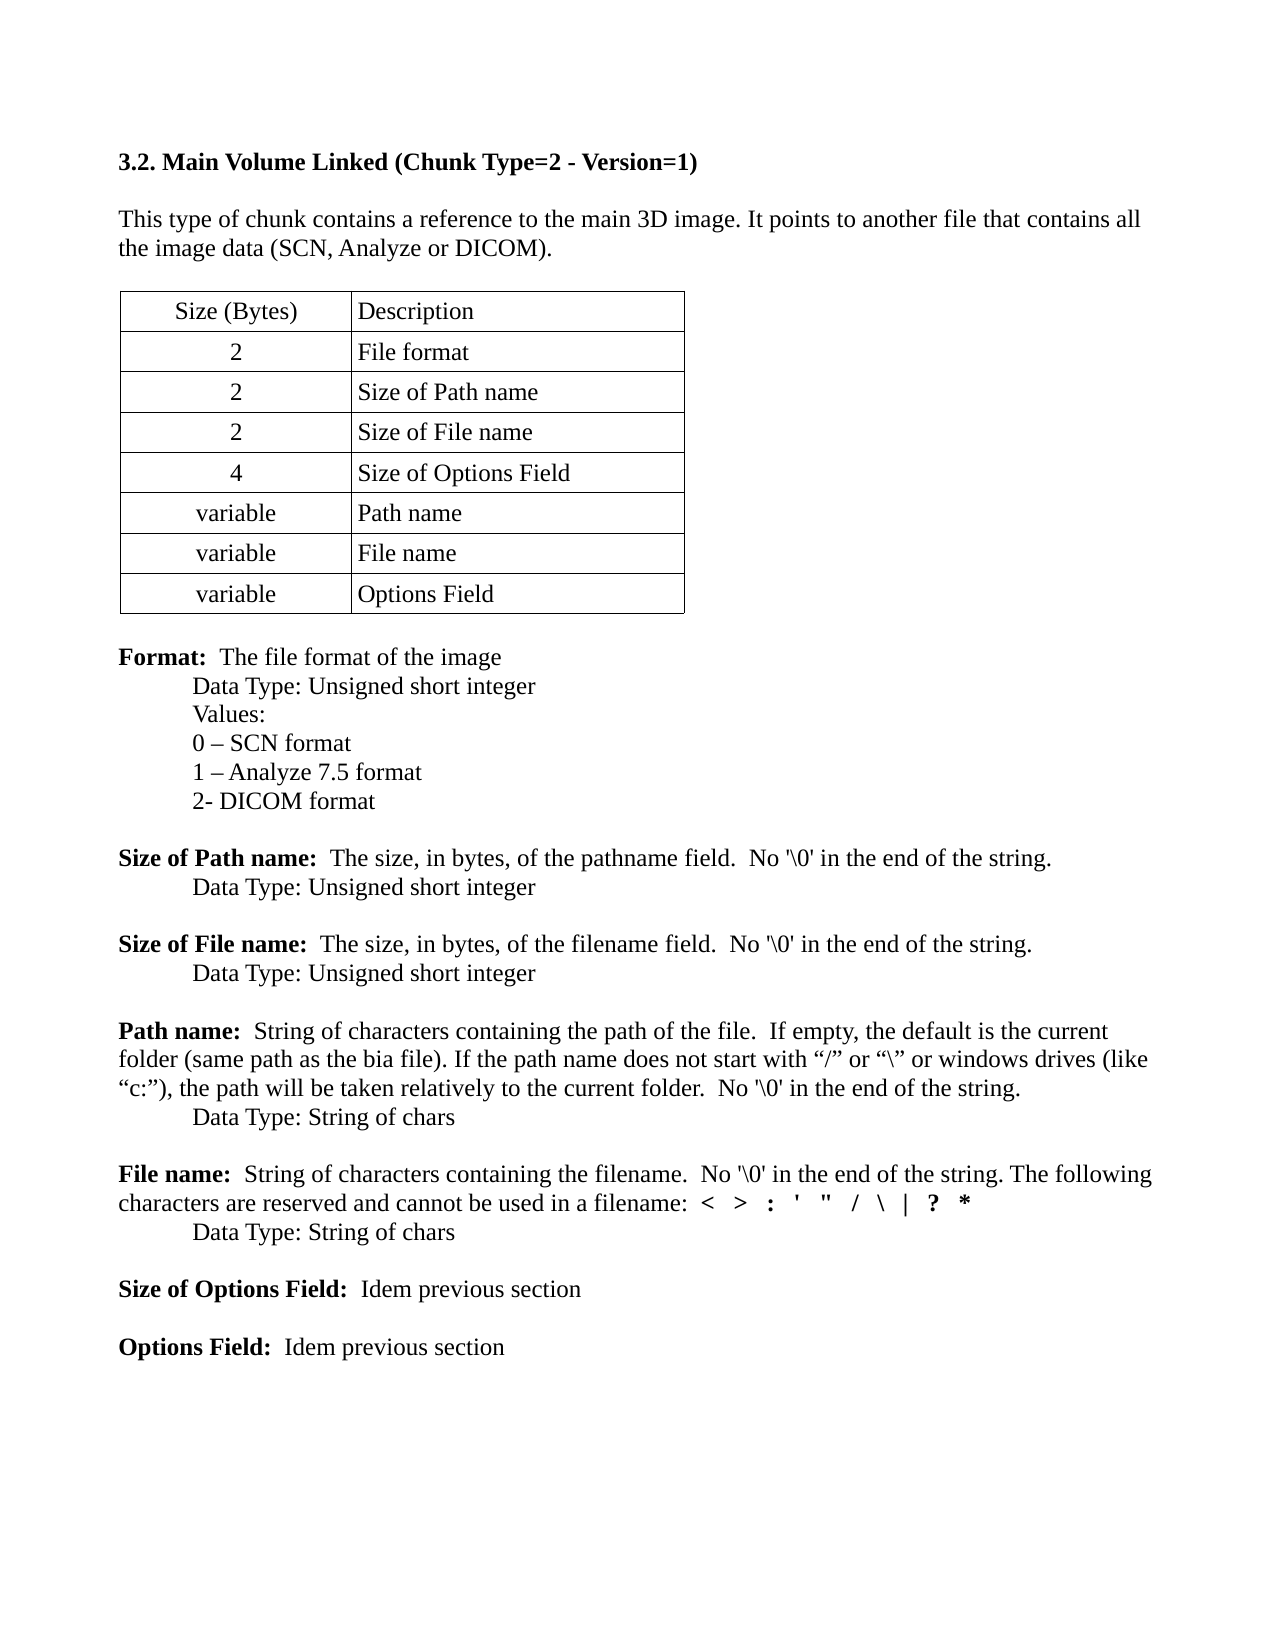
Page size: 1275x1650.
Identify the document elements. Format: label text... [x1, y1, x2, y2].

text 2- DICOM format [118, 786, 1157, 843]
table_cell variable [121, 534, 351, 573]
table_cell 2 [121, 332, 351, 371]
text Values: [118, 699, 1157, 728]
table_cell File format [352, 332, 684, 371]
table_cell Size of Options Field [352, 453, 684, 492]
table_cell 4 [121, 453, 351, 492]
text 3.2. Main Volume Linked (Chunk Type=2 - Version=1) [118, 147, 1157, 176]
text This type of chunk contains a reference to the main 3D image. It points to another file that contains all the image data (SCN, Analyze or DICOM). [118, 204, 1157, 262]
text 0 – SCN format [118, 728, 1157, 757]
text Size of File name: The size, in bytes, of the filename field. No '\0' in the end of the string. [118, 929, 1157, 958]
table_cell 2 [121, 372, 351, 412]
table_header Size (Bytes) [121, 292, 351, 331]
text Format: The file format of the image [118, 642, 1157, 671]
text 1 – Analyze 7.5 format [118, 757, 1157, 786]
text Data Type: String of chars [118, 1102, 1157, 1131]
table_cell 2 [121, 413, 351, 452]
table_cell variable [121, 574, 351, 613]
text Data Type: Unsigned short integer [118, 872, 1157, 901]
table_header Description [352, 292, 684, 331]
table_cell Options Field [352, 574, 684, 613]
text Path name: String of characters containing the path of the file. If empty, the default is the current folder (same path as the bia file). If the path name does not start with “/” or “\” or windows drives (like “c:”), the path will be taken relatively to the current folder. No '\0' in the end of the string. [118, 1016, 1157, 1102]
text Size of Options Field: Idem previous section [118, 1274, 1157, 1303]
table_cell variable [121, 493, 351, 532]
table_cell Path name [352, 493, 684, 532]
text Size of Path name: The size, in bytes, of the pathname field. No '\0' in the end of the string. [118, 843, 1157, 872]
table_cell Size of File name [352, 413, 684, 452]
table_cell File name [352, 534, 684, 573]
table_cell Size of Path name [352, 372, 684, 412]
text Data Type: Unsigned short integer [118, 671, 1157, 699]
text File name: String of characters containing the filename. No '\0' in the end of the string. The following characters are reserved and cannot be used in a filename: < > : ' " / \ | ? * [118, 1159, 1157, 1217]
text Data Type: String of chars [118, 1217, 1157, 1246]
text Options Field: Idem previous section [118, 1332, 1157, 1361]
text Data Type: Unsigned short integer [118, 958, 1157, 987]
